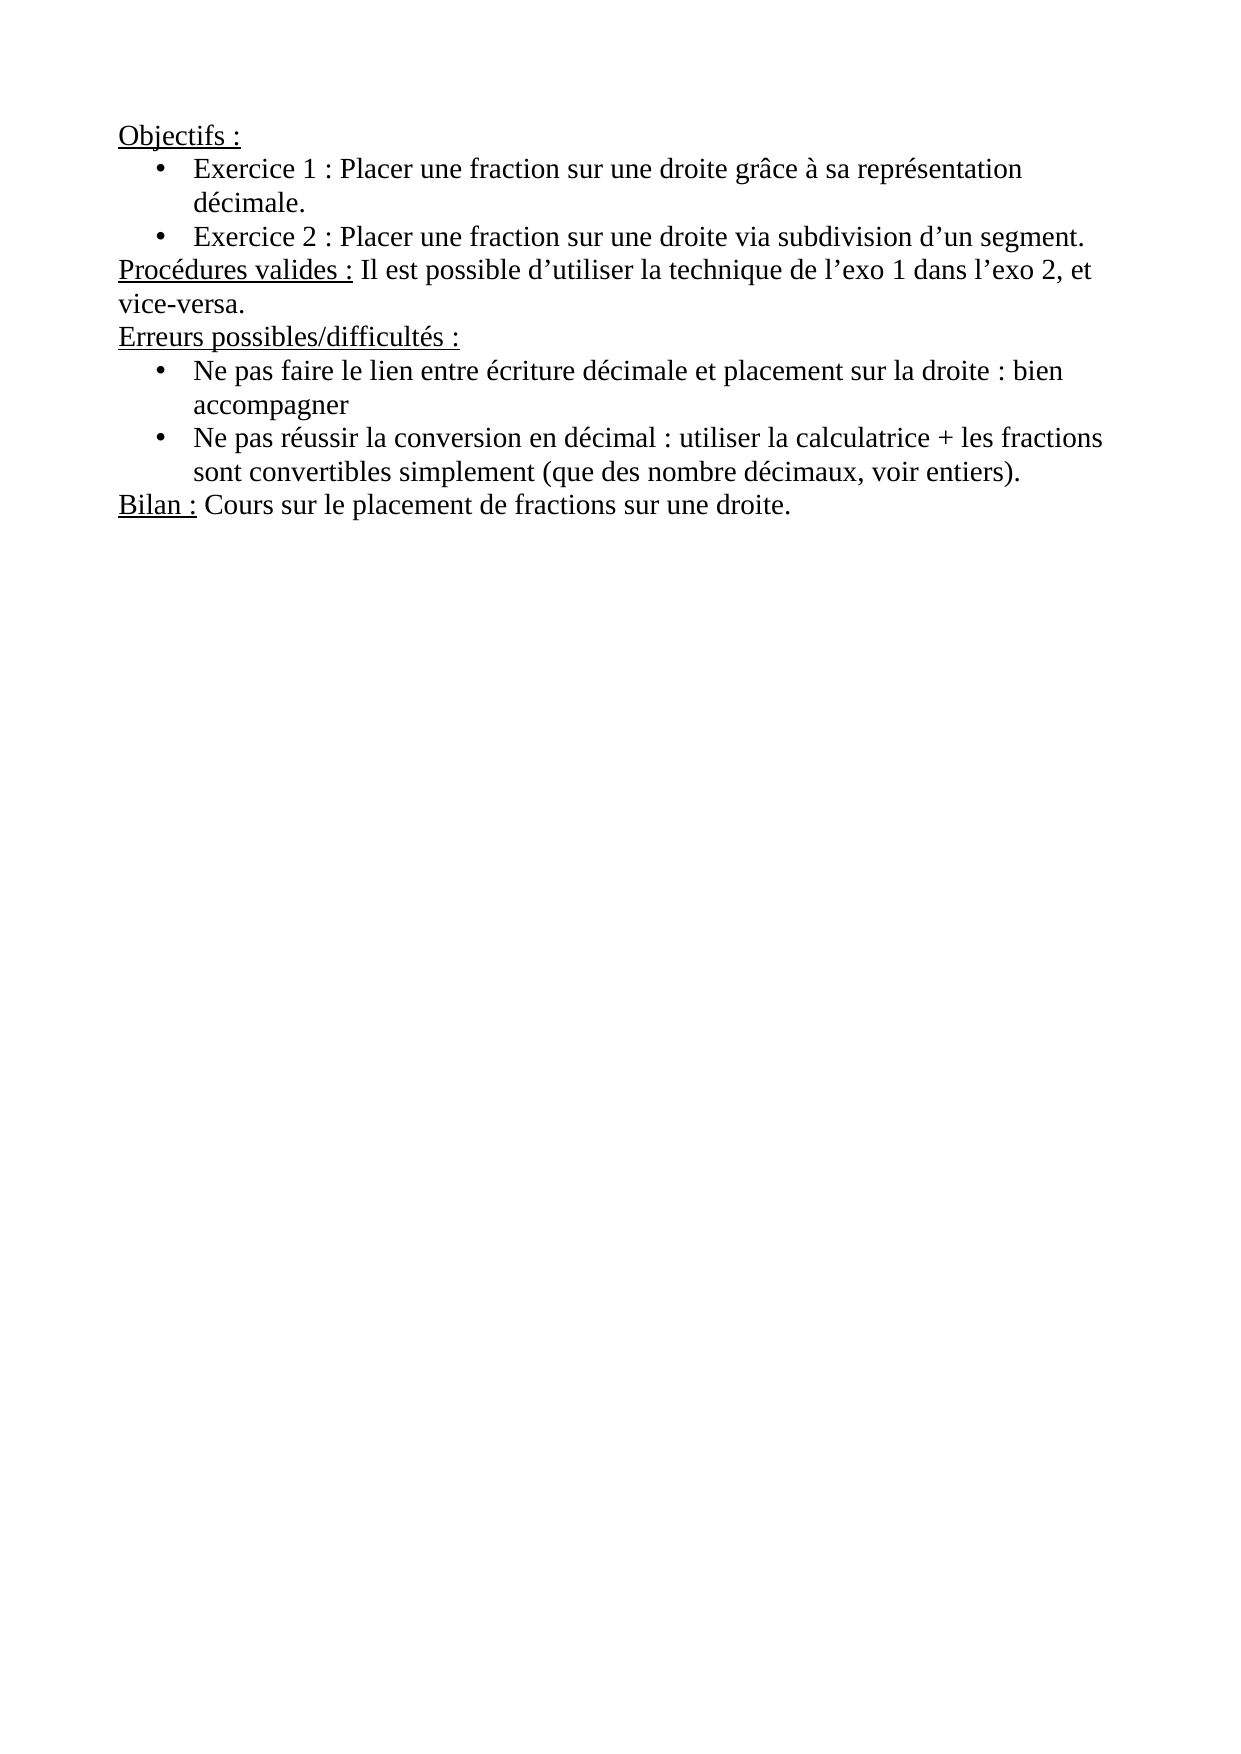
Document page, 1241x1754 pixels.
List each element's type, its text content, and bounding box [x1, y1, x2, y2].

list Ne pas réussir la conversion en décimal : utiliser la calculatrice + les fractions sont convertibles simplement (que des nombre décimaux, voir entiers). [156, 420, 1122, 487]
text Bilan : Cours sur le placement de fractions sur une droite. [118, 487, 1122, 521]
list Ne pas faire le lien entre écriture décimale et placement sur la droite : bien accompagner [156, 353, 1122, 420]
text Objectifs : [118, 118, 1122, 152]
text Procédures valides : Il est possible d’utiliser la technique de l’exo 1 dans l’exo 2, et vice-versa. [118, 252, 1122, 319]
list Exercice 1 : Placer une fraction sur une droite grâce à sa représentation décimale. [156, 152, 1122, 219]
list Exercice 2 : Placer une fraction sur une droite via subdivision d’un segment. [156, 219, 1122, 252]
text Erreurs possibles/difficultés : [118, 319, 1122, 353]
